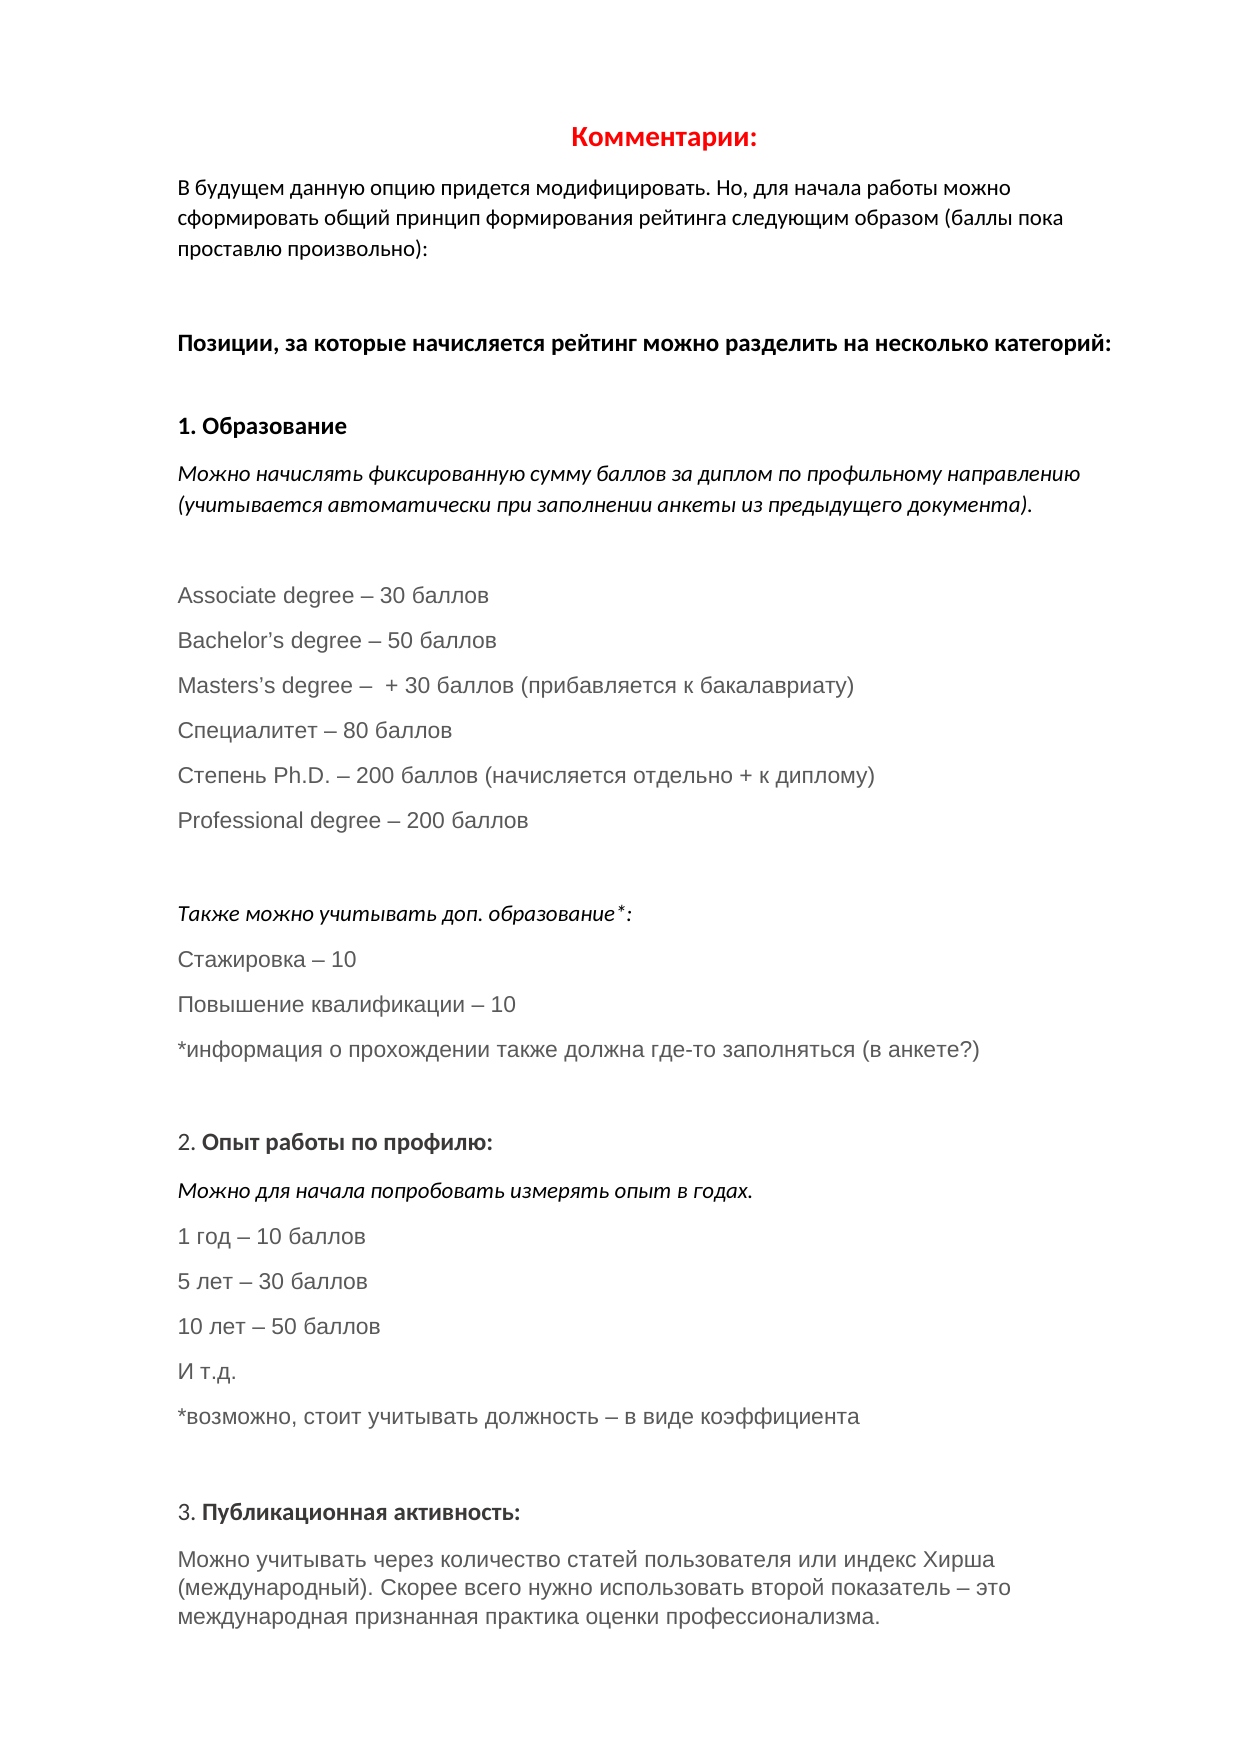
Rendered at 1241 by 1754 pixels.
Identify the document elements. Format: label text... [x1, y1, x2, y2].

text И т.д. [177, 1358, 1152, 1384]
text 10 лет – 50 баллов [177, 1313, 1152, 1339]
text Повышение квалификации – 10 [177, 991, 1152, 1017]
text *информация о прохождении также должна где-то заполняться (в анкете?) [177, 1036, 1152, 1063]
text Masters’s degree – + 30 баллов (прибавляется к бакалавриату) [177, 672, 1152, 698]
text Можно начислять фиксированную сумму баллов за диплом по профильному направлению (учитывается автоматически при заполнении анкеты из предыдущего документа). [177, 459, 1152, 518]
text 5 лет – 30 баллов [177, 1268, 1152, 1294]
text Associate degree – 30 баллов [177, 582, 1152, 608]
text Степень Ph.D. – 200 баллов (начисляется отдельно + к диплому) [177, 762, 1152, 788]
text Professional degree – 200 баллов [177, 807, 1152, 833]
text 3. Публикационная активность: [177, 1496, 1152, 1527]
text Стажировка – 10 [177, 946, 1152, 972]
text 1. Образование [177, 377, 1152, 440]
text В будущем данную опцию придется модифицировать. Но, для начала работы можно сформировать общий принцип формирования рейтинга следующим образом (баллы пока проставлю произвольно): [177, 173, 1152, 262]
text Можно учитывать через количество статей пользователя или индекс Хирша (международный). Скорее всего нужно использовать второй показатель – это международная признанная практика оценки профессионализма. [177, 1546, 1152, 1629]
text Специалитет – 80 баллов [177, 717, 1152, 743]
text Bachelor’s degree – 50 баллов [177, 627, 1152, 653]
text 1 год – 10 баллов [177, 1223, 1152, 1249]
text Также можно учитывать доп. образование*: [177, 899, 1152, 927]
text 2. Опыт работы по профилю: [177, 1126, 1152, 1157]
text Комментарии: [177, 118, 1152, 154]
text *возможно, стоит учитывать должность – в виде коэффициента [177, 1403, 1152, 1430]
text Можно для начала попробовать измерять опыт в годах. [177, 1176, 1152, 1204]
text Позиции, за которые начисляется рейтинг можно разделить на несколько категорий: [177, 327, 1152, 358]
